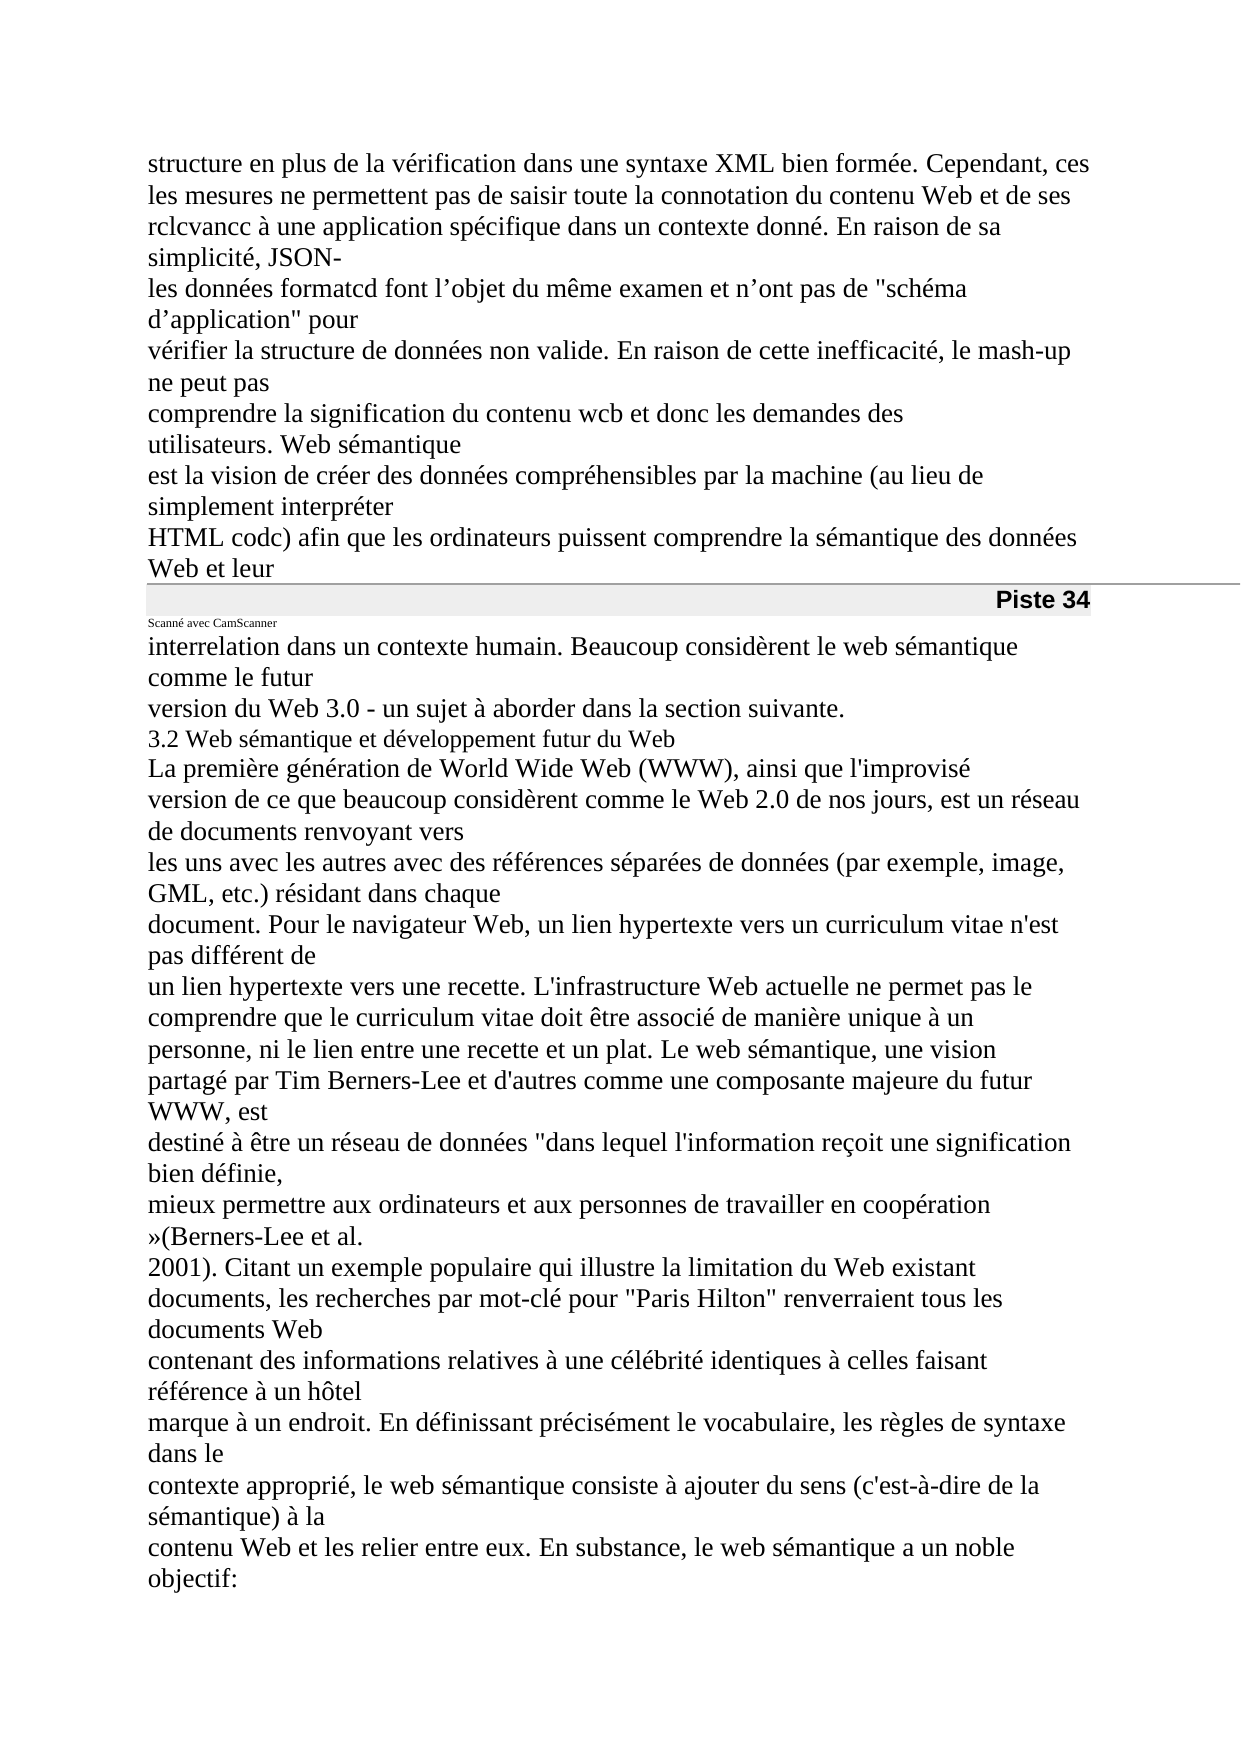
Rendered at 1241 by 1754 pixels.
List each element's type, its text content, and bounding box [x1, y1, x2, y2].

text comprendre que le curriculum vitae doit être associé de manière unique à un [148, 1002, 1093, 1033]
text HTML codc) afin que les ordinateurs puissent comprendre la sémantique des données Web et leur [148, 521, 1093, 583]
text contexte approprié, le web sémantique consiste à ajouter du sens (c'est-à-dire de la sémantique) à la [148, 1469, 1093, 1531]
text les données formatcd font l’objet du même examen et n’ont pas de "schéma d’application" pour [148, 272, 1093, 334]
text comprendre la signification du contenu wcb et donc les demandes des utilisateurs. Web sémantique [148, 397, 1093, 459]
text interrelation dans un contexte humain. Beaucoup considèrent le web sémantique comme le futur [148, 630, 1093, 692]
text les uns avec les autres avec des références séparées de données (par exemple, image, GML, etc.) résidant dans chaque [148, 846, 1093, 908]
text 3.2 Web sémantique et développement futur du Web [148, 724, 1093, 752]
table_header Piste 34 [146, 584, 1091, 616]
text marque à un endroit. En définissant précisément le vocabulaire, les règles de syntaxe dans le [148, 1406, 1093, 1469]
text est la vision de créer des données compréhensibles par la machine (au lieu de simplement interpréter [148, 459, 1093, 521]
text un lien hypertexte vers une recette. L'infrastructure Web actuelle ne permet pas le [148, 970, 1093, 1002]
text La première génération de World Wide Web (WWW), ainsi que l'improvisé [148, 752, 1093, 783]
text contenu Web et les relier entre eux. En substance, le web sémantique a un noble objectif: [148, 1531, 1093, 1593]
text version de ce que beaucoup considèrent comme le Web 2.0 de nos jours, est un réseau de documents renvoyant vers [148, 783, 1093, 846]
text documents, les recherches par mot-clé pour "Paris Hilton" renverraient tous les documents Web [148, 1282, 1093, 1344]
text personne, ni le lien entre une recette et un plat. Le web sémantique, une vision [148, 1033, 1093, 1064]
text mieux permettre aux ordinateurs et aux personnes de travailler en coopération »(Berners-Lee et al. [148, 1188, 1093, 1251]
text Scanné avec CamScanner [148, 616, 1093, 630]
text document. Pour le navigateur Web, un lien hypertexte vers un curriculum vitae n'est pas différent de [148, 908, 1093, 970]
text version du Web 3.0 - un sujet à aborder dans la section suivante. [148, 692, 1093, 724]
text destiné à être un réseau de données "dans lequel l'information reçoit une signification bien définie, [148, 1126, 1093, 1188]
text 2001). Citant un exemple populaire qui illustre la limitation du Web existant [148, 1251, 1093, 1282]
text vérifier la structure de données non valide. En raison de cette inefficacité, le mash-up ne peut pas [148, 334, 1093, 397]
text structure en plus de la vérification dans une syntaxe XML bien formée. Cependant, ces [148, 148, 1093, 179]
text les mesures ne permettent pas de saisir toute la connotation du contenu Web et de ses [148, 179, 1093, 210]
text partagé par Tim Berners-Lee et d'autres comme une composante majeure du futur WWW, est [148, 1064, 1093, 1126]
text rclcvancc à une application spécifique dans un contexte donné. En raison de sa simplicité, JSON- [148, 210, 1093, 272]
text contenant des informations relatives à une célébrité identiques à celles faisant référence à un hôtel [148, 1344, 1093, 1406]
